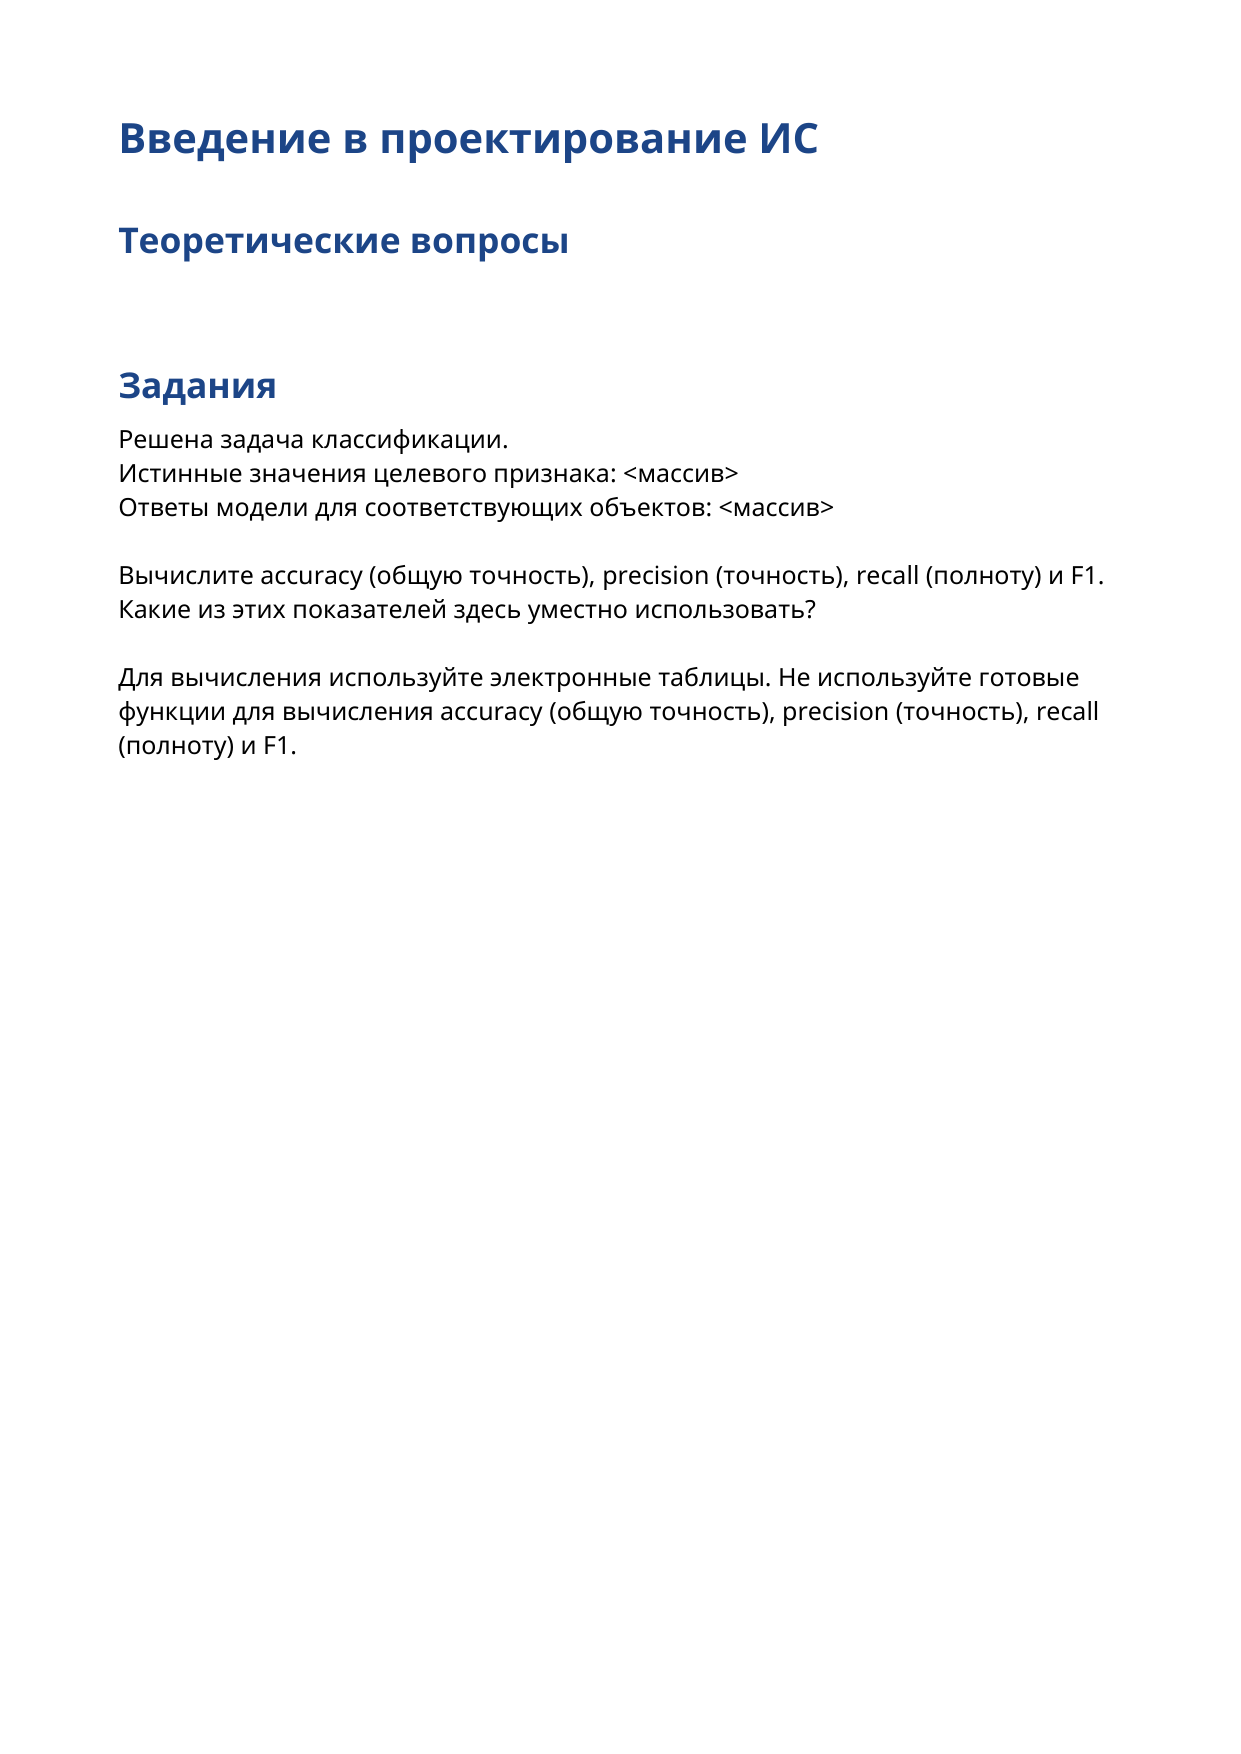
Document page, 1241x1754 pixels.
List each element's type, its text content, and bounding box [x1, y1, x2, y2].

title Введение в проектирование ИС [118, 109, 1181, 166]
text Решена задача классификации. Истинные значения целевого признака: <массив> Ответы модели для соответствующих объектов: <массив> Вычислите accuracy (общую точность), precision (точность), recall (полноту) и F1. Какие из этих показателей здесь уместно использовать? [118, 421, 1181, 626]
subtitle Теоретические вопросы [118, 216, 1181, 264]
subtitle Задания [118, 361, 1181, 409]
text Для вычисления используйте электронные таблицы. Не используйте готовые функции для вычисления accuracy (общую точность), precision (точность), recall (полноту) и F1. [118, 660, 1181, 762]
